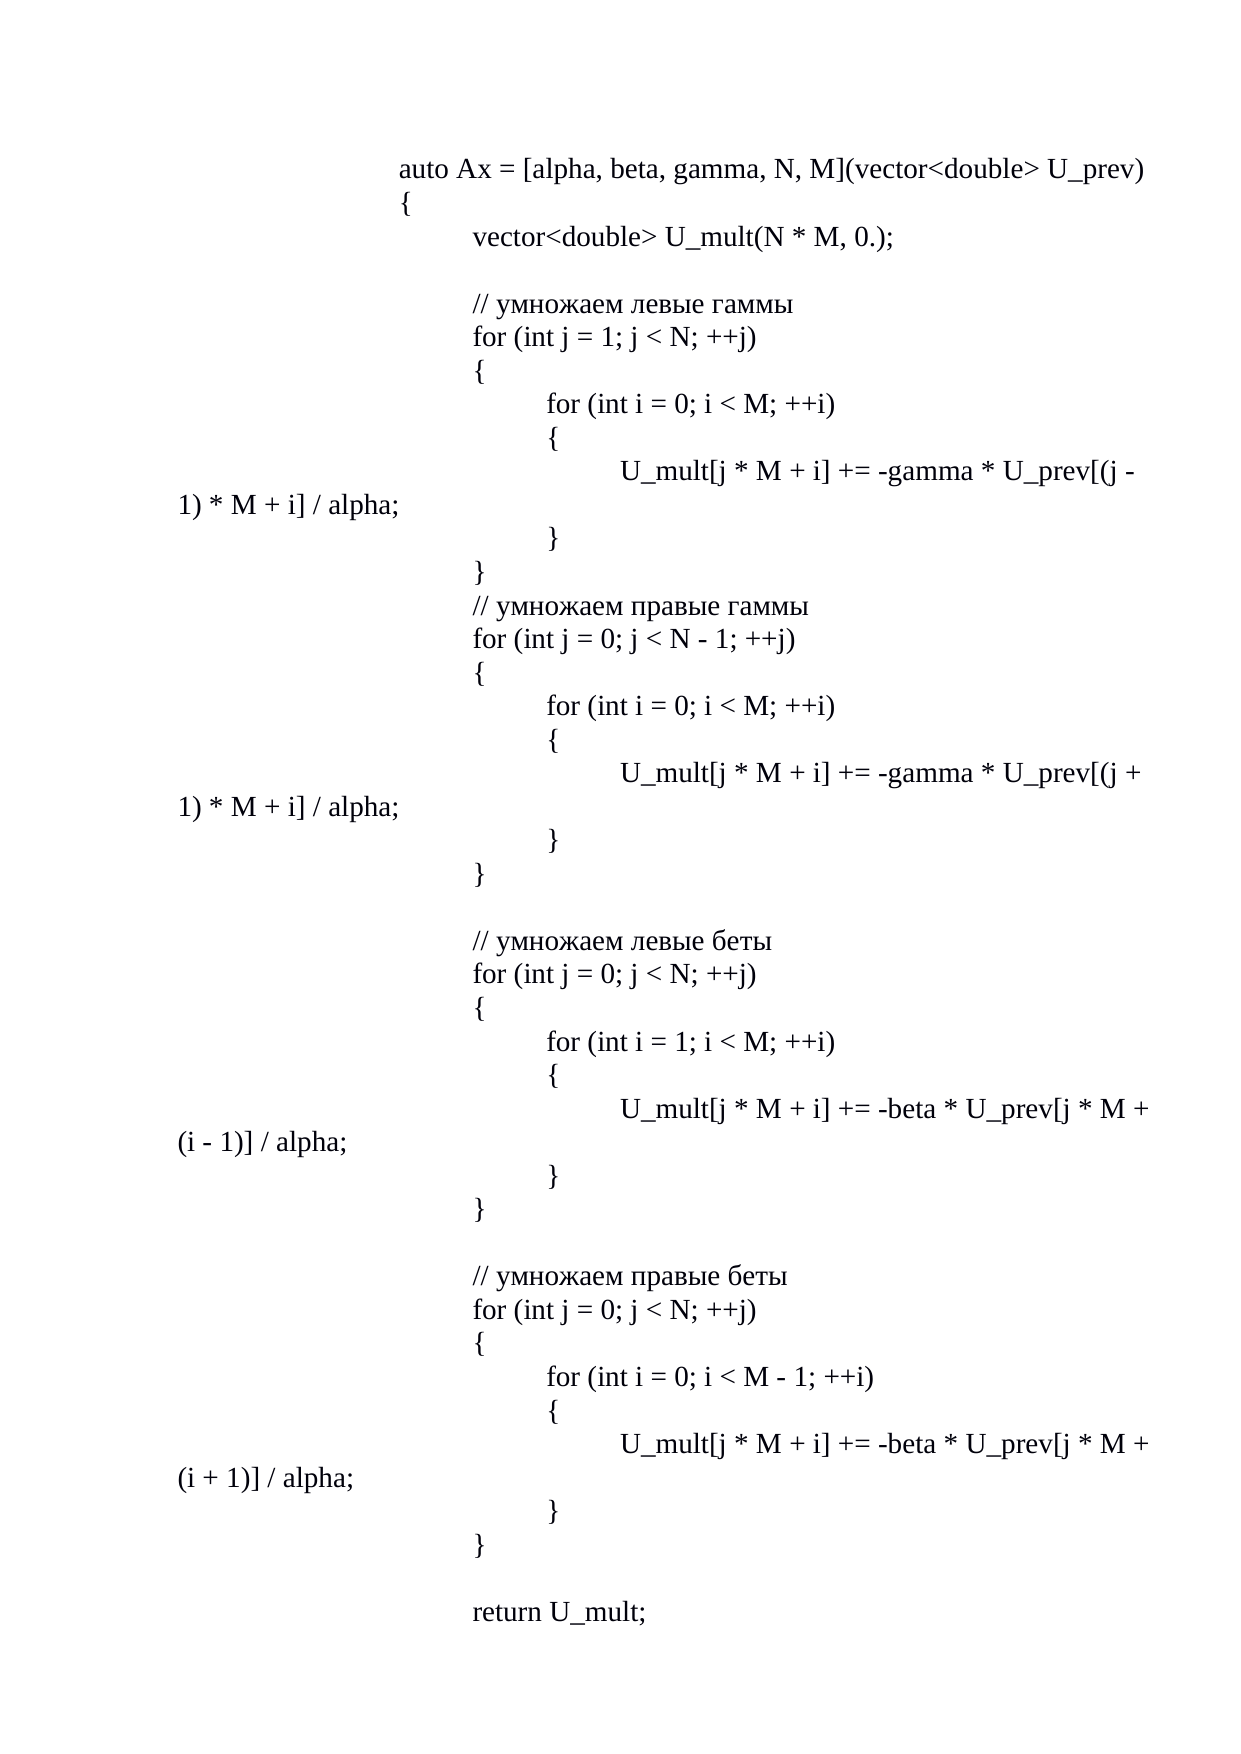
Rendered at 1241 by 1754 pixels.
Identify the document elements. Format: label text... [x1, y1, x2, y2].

text U_mult[j * M + i] += -gamma * U_prev[(j + 1) * M + i] / alpha; [177, 755, 1152, 822]
text // умножаем правые беты [177, 1258, 1152, 1292]
text } [177, 1493, 1152, 1527]
text for (int j = 1; j < N; ++j) [177, 319, 1152, 353]
text } [177, 1527, 1152, 1560]
text vector<double> U_mult(N * M, 0.); [177, 219, 1152, 252]
text { [177, 990, 1152, 1024]
text for (int i = 0; i < M; ++i) [177, 688, 1152, 722]
text } [177, 1191, 1152, 1225]
text } [177, 521, 1152, 554]
text for (int i = 0; i < M; ++i) [177, 386, 1152, 420]
text { [177, 722, 1152, 755]
text { [177, 1393, 1152, 1426]
text auto Ax = [alpha, beta, gamma, N, M](vector<double> U_prev) [177, 152, 1152, 185]
text { [177, 353, 1152, 386]
text } [177, 554, 1152, 588]
text for (int j = 0; j < N - 1; ++j) [177, 621, 1152, 655]
text } [177, 1158, 1152, 1191]
text // умножаем правые гаммы [177, 588, 1152, 621]
text // умножаем левые гаммы [177, 286, 1152, 319]
text for (int i = 0; i < M - 1; ++i) [177, 1359, 1152, 1393]
text { [177, 1326, 1152, 1359]
text } [177, 822, 1152, 856]
text { [177, 185, 1152, 219]
text for (int i = 1; i < M; ++i) [177, 1024, 1152, 1057]
text for (int j = 0; j < N; ++j) [177, 1292, 1152, 1326]
text { [177, 1057, 1152, 1091]
text return U_mult; [177, 1594, 1152, 1627]
text U_mult[j * M + i] += -beta * U_prev[j * M + (i + 1)] / alpha; [177, 1426, 1152, 1493]
text U_mult[j * M + i] += -gamma * U_prev[(j - 1) * M + i] / alpha; [177, 453, 1152, 521]
text } [177, 856, 1152, 889]
text { [177, 420, 1152, 453]
text // умножаем левые беты [177, 923, 1152, 957]
text U_mult[j * M + i] += -beta * U_prev[j * M + (i - 1)] / alpha; [177, 1091, 1152, 1158]
text for (int j = 0; j < N; ++j) [177, 957, 1152, 990]
text { [177, 655, 1152, 688]
